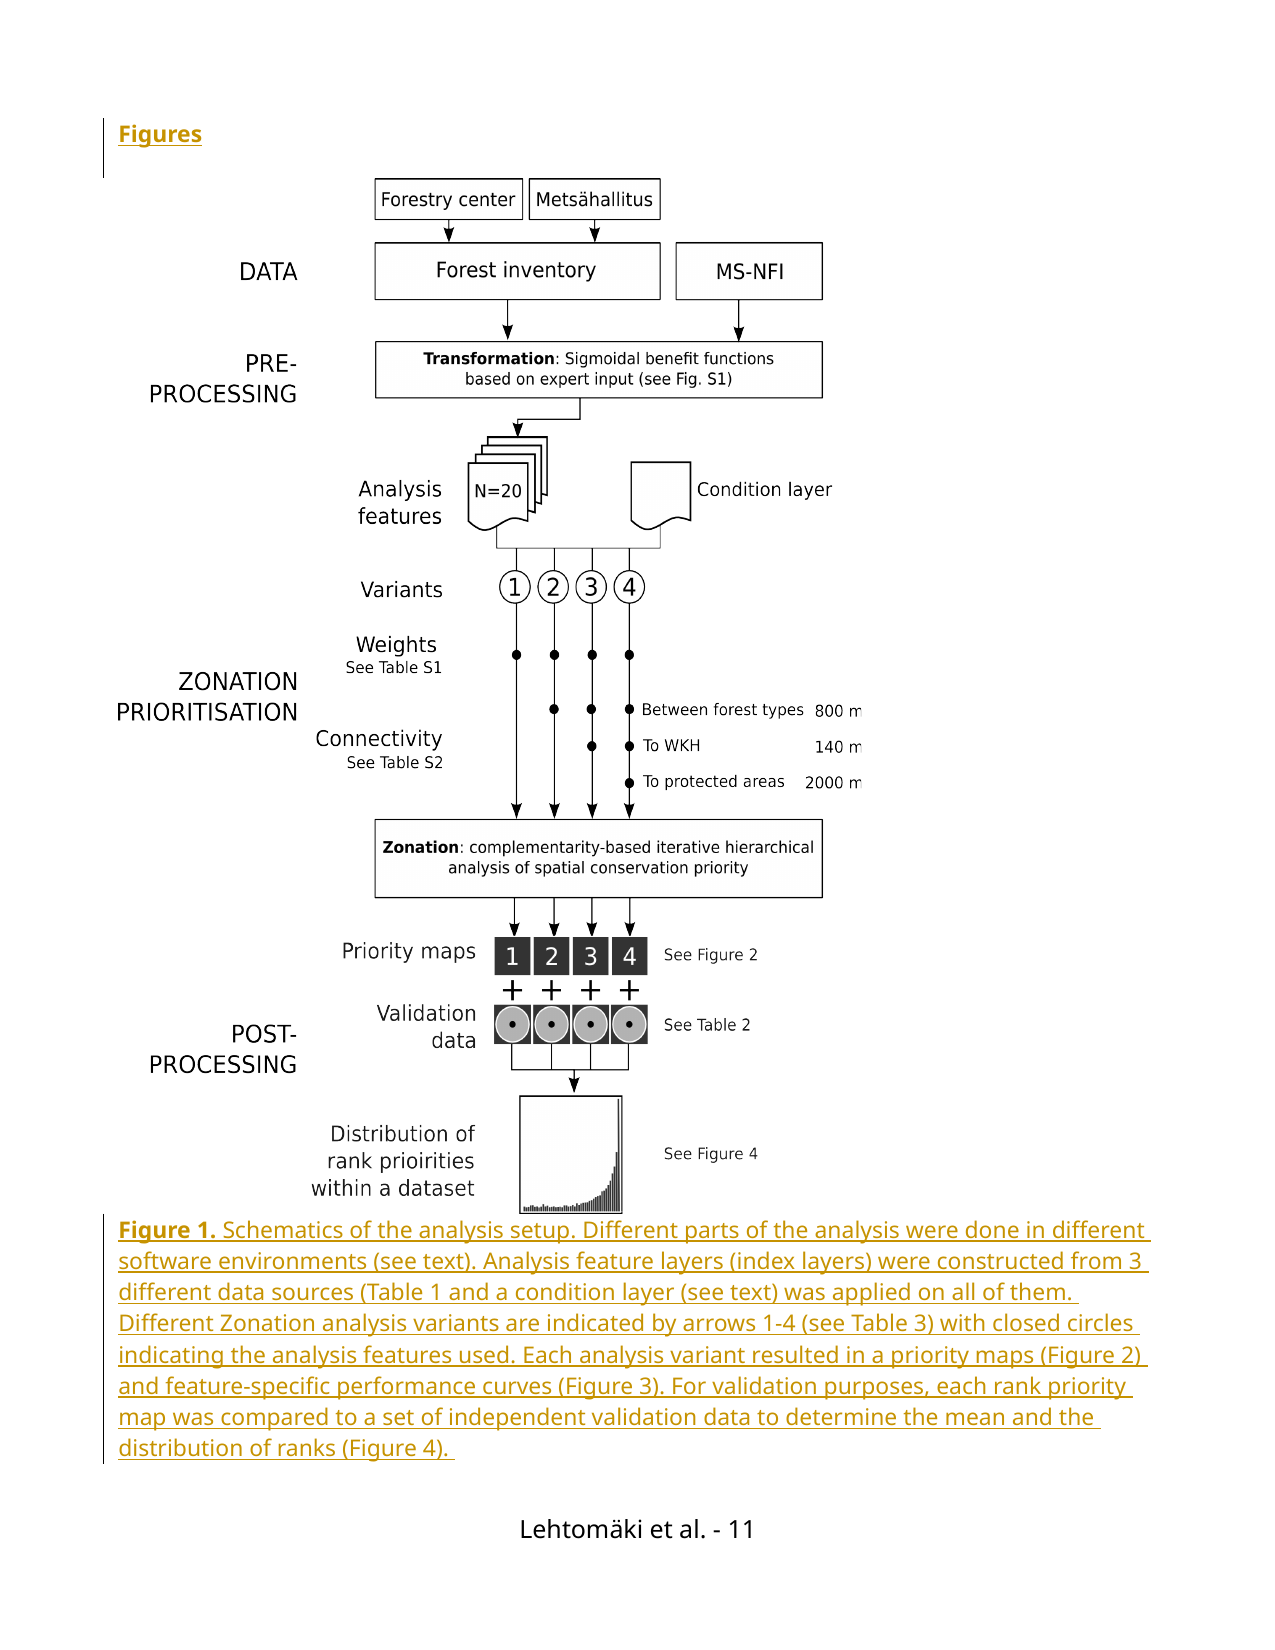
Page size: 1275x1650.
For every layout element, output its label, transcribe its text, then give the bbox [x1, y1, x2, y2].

picture [118, 178, 862, 1214]
text Figures [118, 118, 1157, 149]
text Figure 1. Schematics of the analysis setup. Different parts of the analysis were done in different software environments (see text). Analysis feature layers (index layers) were constructed from 3 different data sources (Table 1 and a condition layer (see text) was applied on all of them. Different Zonation analysis variants are indicated by arrows 1-4 (see Table 3) with closed circles indicating the analysis features used. Each analysis variant resulted in a priority maps (Figure 2) and feature-specific performance curves (Figure 3). For validation purposes, each rank priority map was compared to a set of independent validation data to determine the mean and the distribution of ranks (Figure 4). [118, 178, 1157, 1463]
